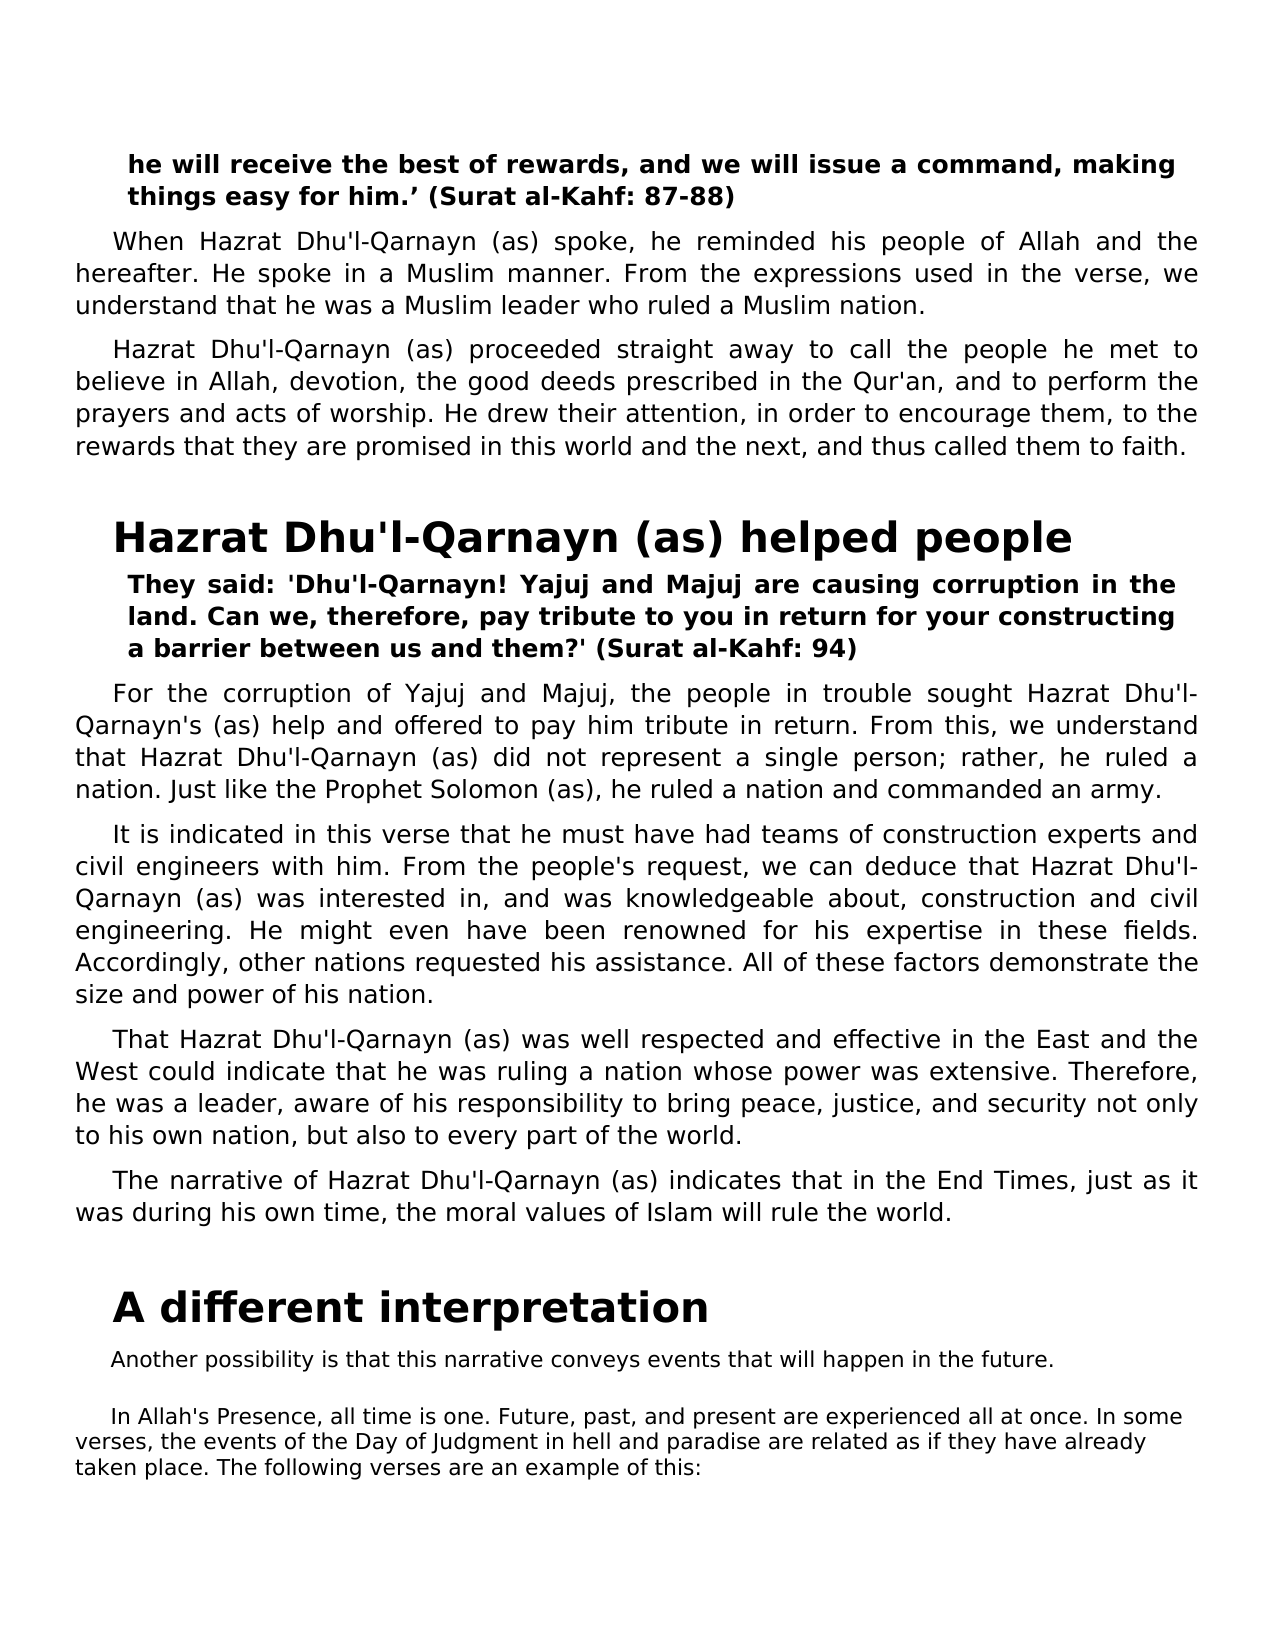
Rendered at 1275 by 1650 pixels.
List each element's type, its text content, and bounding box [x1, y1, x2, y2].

text In Allah's Presence, all time is one. Future, past, and present are experienced all at once. In some verses, the events of the Day of Judgment in hell and paradise are related as if they have already taken place. The following verses are an example of this: [75, 1404, 1200, 1480]
text It is indicated in this verse that he must have had teams of construction experts and civil engineers with him. From the people's request, we can deduce that Hazrat Dhu'l-Qarnayn (as) was interested in, and was knowledgeable about, construction and civil engineering. He might even have been renowned for his expertise in these fields. Accordingly, other nations requested his assistance. All of these factors demonstrate the size and power of his nation. [75, 820, 1200, 1009]
text When Hazrat Dhu'l-Qarnayn (as) spoke, he reminded his people of Allah and the hereafter. He spoke in a Muslim manner. From the expressions used in the verse, we understand that he was a Muslim leader who ruled a Muslim nation. [75, 227, 1200, 320]
text Hazrat Dhu'l-Qarnayn (as) proceeded straight away to call the people he met to believe in Allah, devotion, the good deeds prescribed in the Qur'an, and to perform the prayers and acts of worship. He drew their attention, in order to encourage them, to the rewards that they are promised in this world and the next, and thus called them to faith. [75, 335, 1200, 461]
text The narrative of Hazrat Dhu'l-Qarnayn (as) indicates that in the End Times, just as it was during his own time, the moral values of Islam will rule the world. [75, 1166, 1200, 1227]
text For the corruption of Yajuj and Majuj, the people in trouble sought Hazrat Dhu'l-Qarnayn's (as) help and offered to pay him tribute in return. From this, we understand that Hazrat Dhu'l-Qarnayn (as) did not represent a single person; rather, he ruled a nation. Just like the Prophet Solomon (as), he ruled a nation and commanded an army. [75, 679, 1200, 804]
text he will receive the best of rewards, and we will issue a command, making things easy for him.’ (Surat al-Kahf: 87-88) [127, 150, 1177, 211]
subtitle A different interpretation [112, 1284, 1200, 1333]
text They said: 'Dhu'l-Qarnayn! Yajuj and Majuj are causing corruption in the land. Can we, therefore, pay tribute to you in return for your constructing a barrier between us and them?' (Surat al-Kahf: 94) [127, 570, 1177, 664]
text That Hazrat Dhu'l-Qarnayn (as) was well respected and effective in the East and the West could indicate that he was ruling a nation whose power was extensive. Therefore, he was a leader, aware of his responsibility to bring peace, justice, and security not only to his own nation, but also to every part of the world. [75, 1025, 1200, 1150]
subtitle Hazrat Dhu'l-Qarnayn (as) helped people [112, 513, 1200, 562]
text Another possibility is that this narrative conveys events that will happen in the future. [75, 1341, 1200, 1374]
